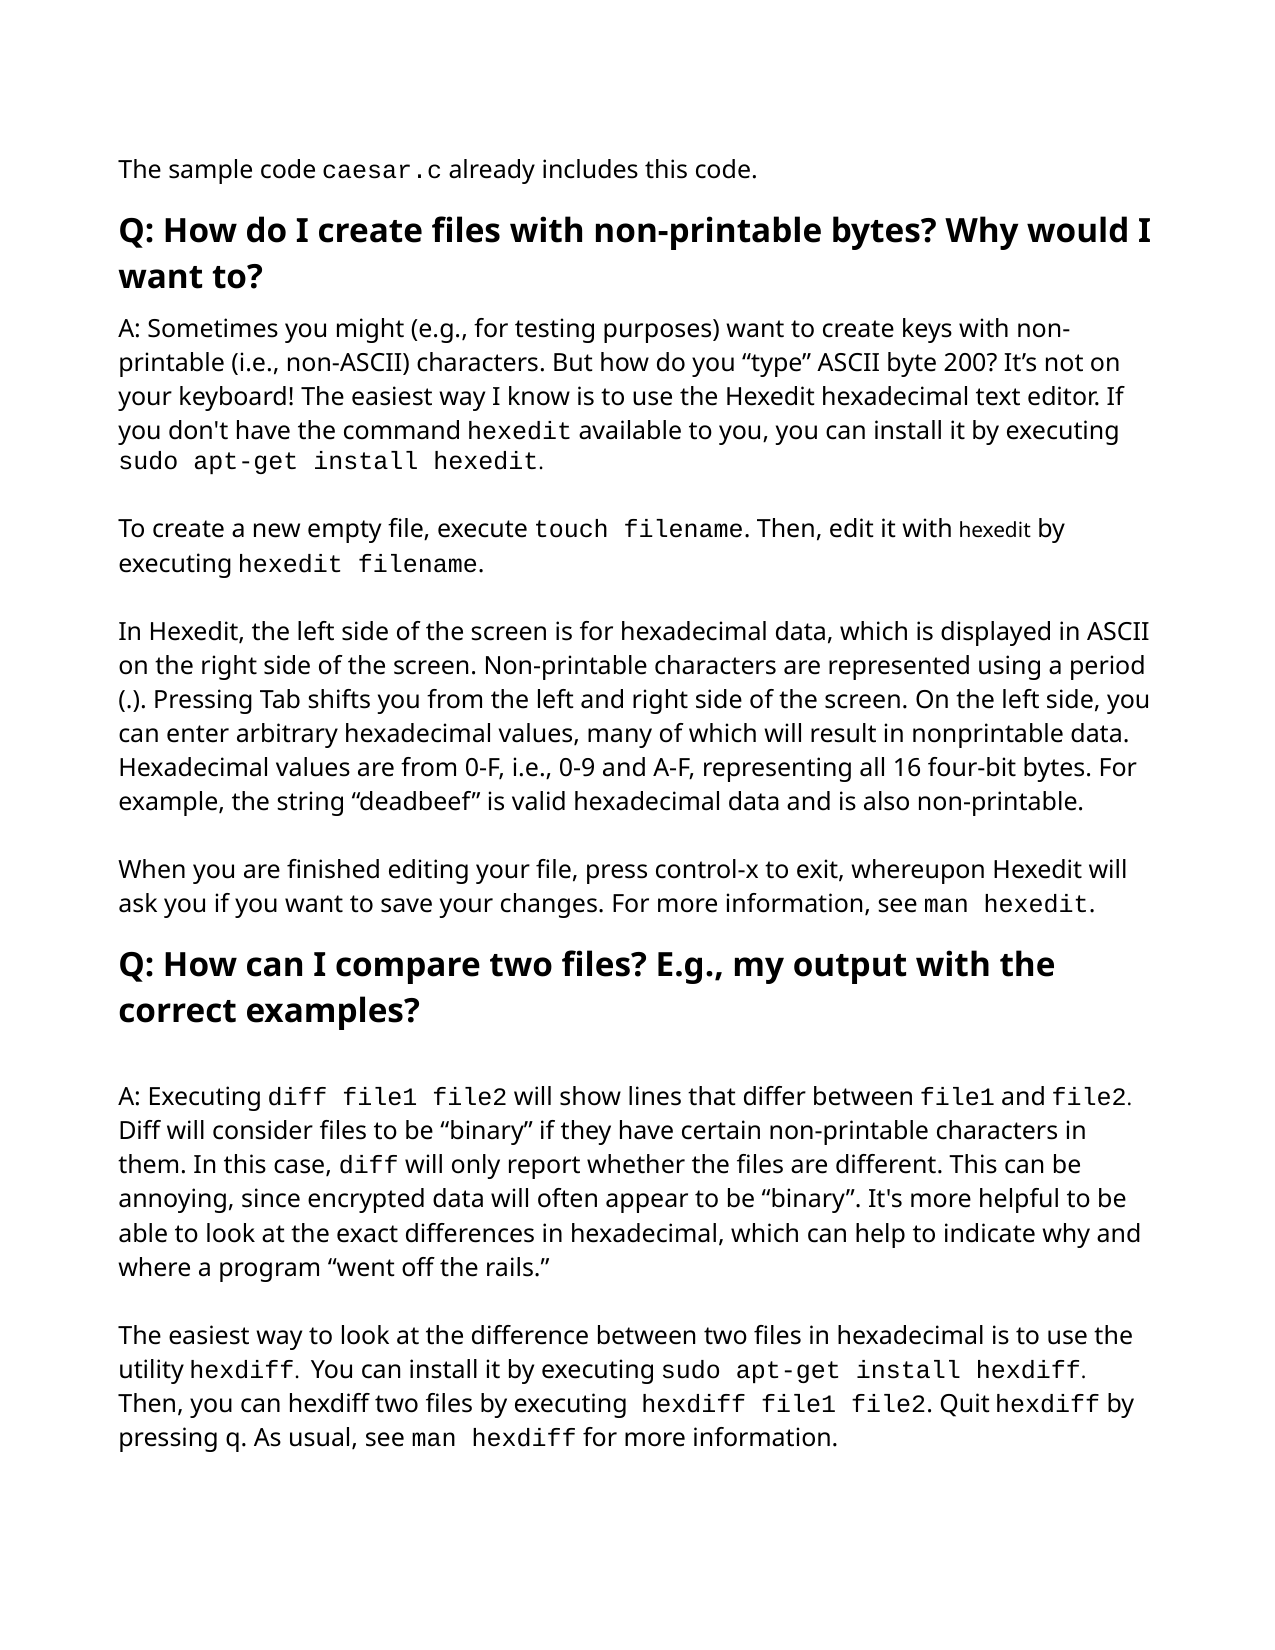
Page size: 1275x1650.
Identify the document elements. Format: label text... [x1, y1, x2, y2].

text The sample code caesar.c already includes this code. [118, 152, 1157, 186]
text A: Executing diff file1 file2 will show lines that differ between file1 and file2. Diff will consider files to be “binary” if they have certain non-printable characters in them. In this case, diff will only report whether the files are different. This can be annoying, since encrypted data will often appear to be “binary”. It's more helpful to be able to look at the exact differences in hexadecimal, which can help to indicate why and where a program “went off the rails.” [118, 1078, 1157, 1283]
subtitle Q: How do I create files with non-printable bytes? Why would I want to? [118, 207, 1157, 298]
text In Hexedit, the left side of the screen is for hexadecimal data, which is displayed in ASCII on the right side of the screen. Non-printable characters are represented using a period (.). Pressing Tab shifts you from the left and right side of the screen. On the left side, you can enter arbitrary hexadecimal values, many of which will result in nonprintable data. Hexadecimal values are from 0-F, i.e., 0-9 and A-F, representing all 16 four-bit bytes. For example, the string “deadbeef” is valid hexadecimal data and is also non-printable. [118, 613, 1157, 818]
text When you are finished editing your file, press control-x to exit, whereupon Hexedit will ask you if you want to save your changes. For more information, see man hexedit. [118, 852, 1157, 920]
text The easiest way to look at the difference between two files in hexadecimal is to use the utility hexdiff. You can install it by executing sudo apt-get install hexdiff. Then, you can hexdiff two files by executing hexdiff file1 file2. Quit hexdiff by pressing q. As usual, see man hexdiff for more information. [118, 1317, 1157, 1454]
text A: Sometimes you might (e.g., for testing purposes) want to create keys with non-printable (i.e., non-ASCII) characters. But how do you “type” ASCII byte 200? It’s not on your keyboard! The easiest way I know is to use the Hexedit hexadecimal text editor. If you don't have the command hexedit available to you, you can install it by executing sudo apt-get install hexedit. [118, 311, 1157, 477]
text To create a new empty file, execute touch filename. Then, edit it with hexedit by executing hexedit filename. [118, 511, 1157, 579]
subtitle Q: How can I compare two files? E.g., my output with the correct examples? [118, 941, 1157, 1032]
